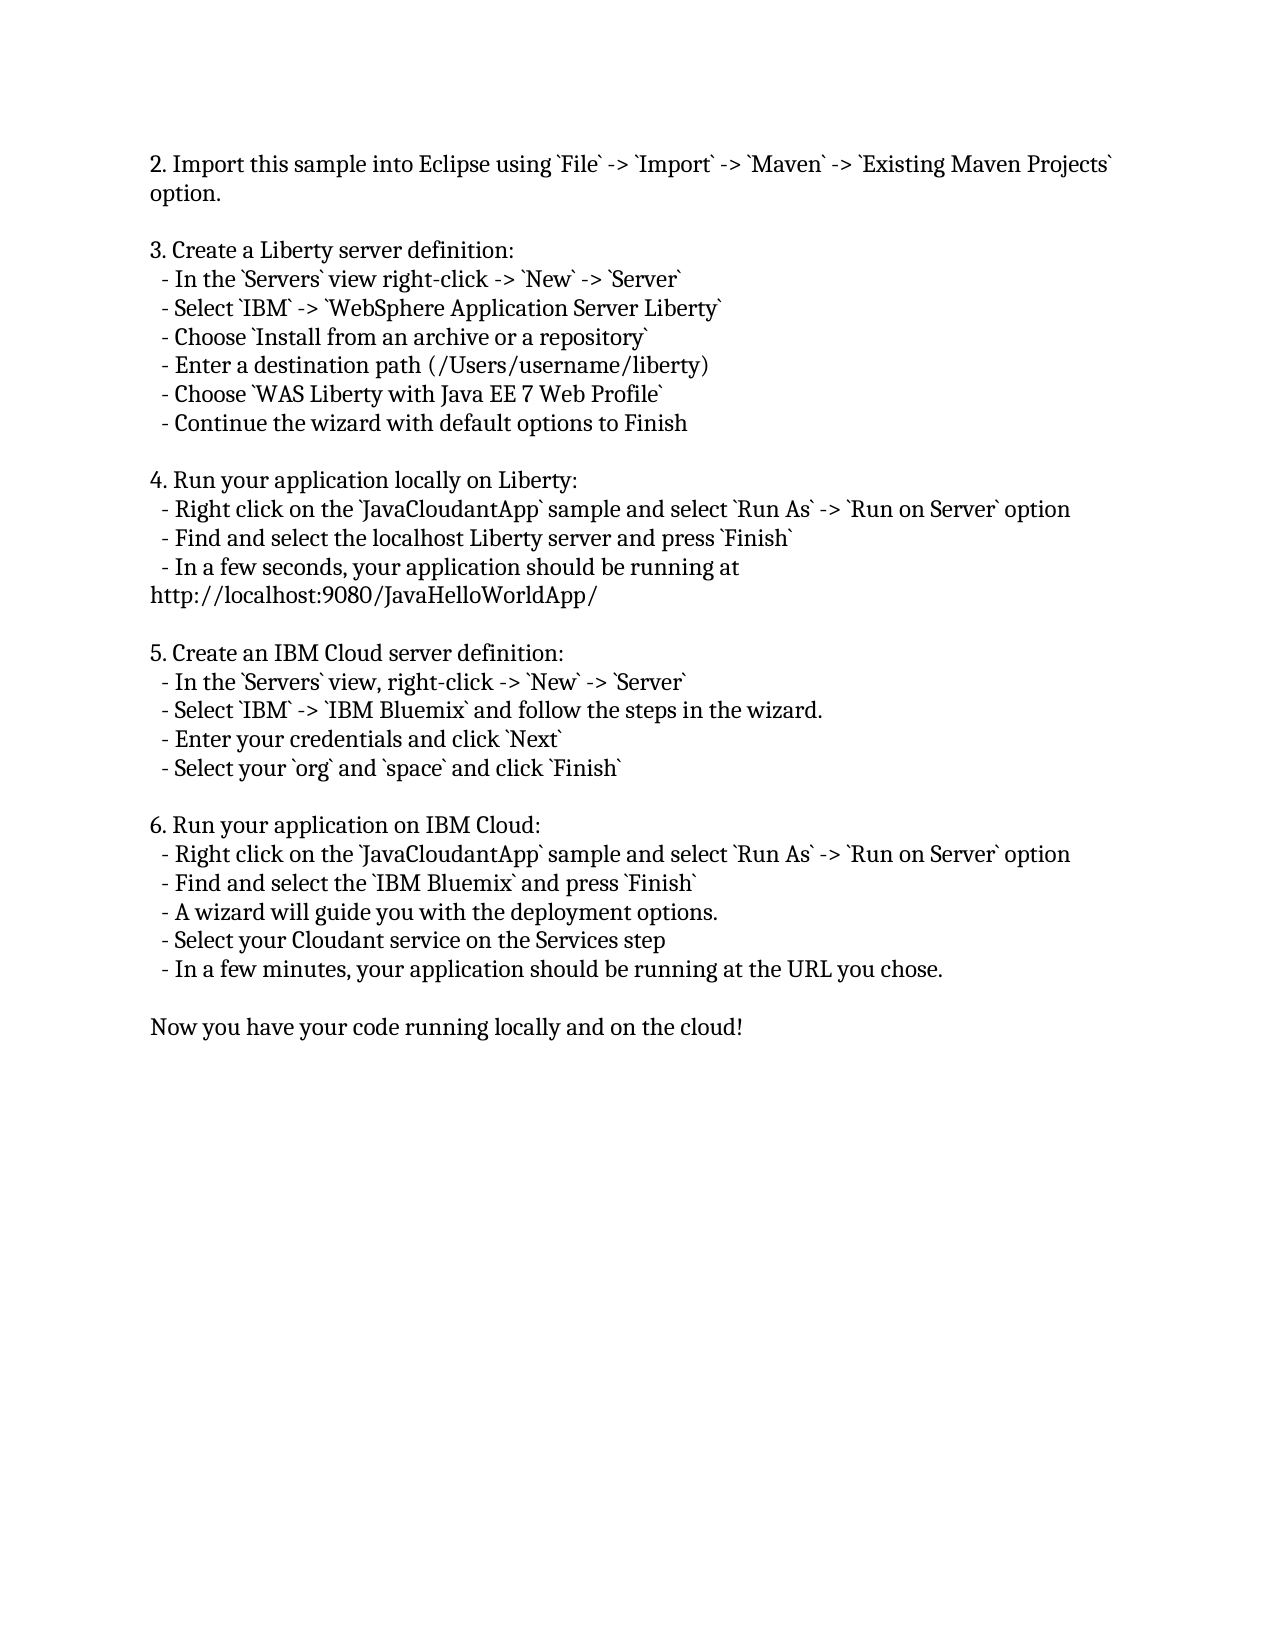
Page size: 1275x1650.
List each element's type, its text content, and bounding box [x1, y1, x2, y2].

text - Find and select the localhost Liberty server and press `Finish` [150, 524, 1125, 552]
text 3. Create a Liberty server definition: [150, 236, 1125, 265]
text 6. Run your application on IBM Cloud: [150, 811, 1125, 840]
text - In a few seconds, your application should be running at http://localhost:9080/JavaHelloWorldApp/ [150, 552, 1125, 610]
text - Choose `WAS Liberty with Java EE 7 Web Profile` [150, 380, 1125, 409]
text - Select your `org` and `space` and click `Finish` [150, 754, 1125, 782]
text - Enter your credentials and click `Next` [150, 725, 1125, 754]
text - Right click on the `JavaCloudantApp` sample and select `Run As` -> `Run on Server` option [150, 495, 1125, 524]
text - Choose `Install from an archive or a repository` [150, 322, 1125, 351]
text Now you have your code running locally and on the cloud! [150, 1012, 1125, 1041]
text - Select your Cloudant service on the Services step [150, 926, 1125, 955]
text - Find and select the `IBM Bluemix` and press `Finish` [150, 869, 1125, 897]
text - A wizard will guide you with the deployment options. [150, 897, 1125, 926]
text - In the `Servers` view right-click -> `New` -> `Server` [150, 265, 1125, 294]
text 4. Run your application locally on Liberty: [150, 466, 1125, 495]
text - In the `Servers` view, right-click -> `New` -> `Server` [150, 667, 1125, 696]
text 5. Create an IBM Cloud server definition: [150, 639, 1125, 667]
text - Select `IBM` -> `WebSphere Application Server Liberty` [150, 294, 1125, 322]
text - Continue the wizard with default options to Finish [150, 409, 1125, 437]
text - Enter a destination path (/Users/username/liberty) [150, 351, 1125, 380]
text - In a few minutes, your application should be running at the URL you chose. [150, 955, 1125, 984]
text - Select `IBM` -> `IBM Bluemix` and follow the steps in the wizard. [150, 696, 1125, 725]
text - Right click on the `JavaCloudantApp` sample and select `Run As` -> `Run on Server` option [150, 840, 1125, 869]
text 2. Import this sample into Eclipse using `File` -> `Import` -> `Maven` -> `Existing Maven Projects` option. [150, 150, 1125, 207]
